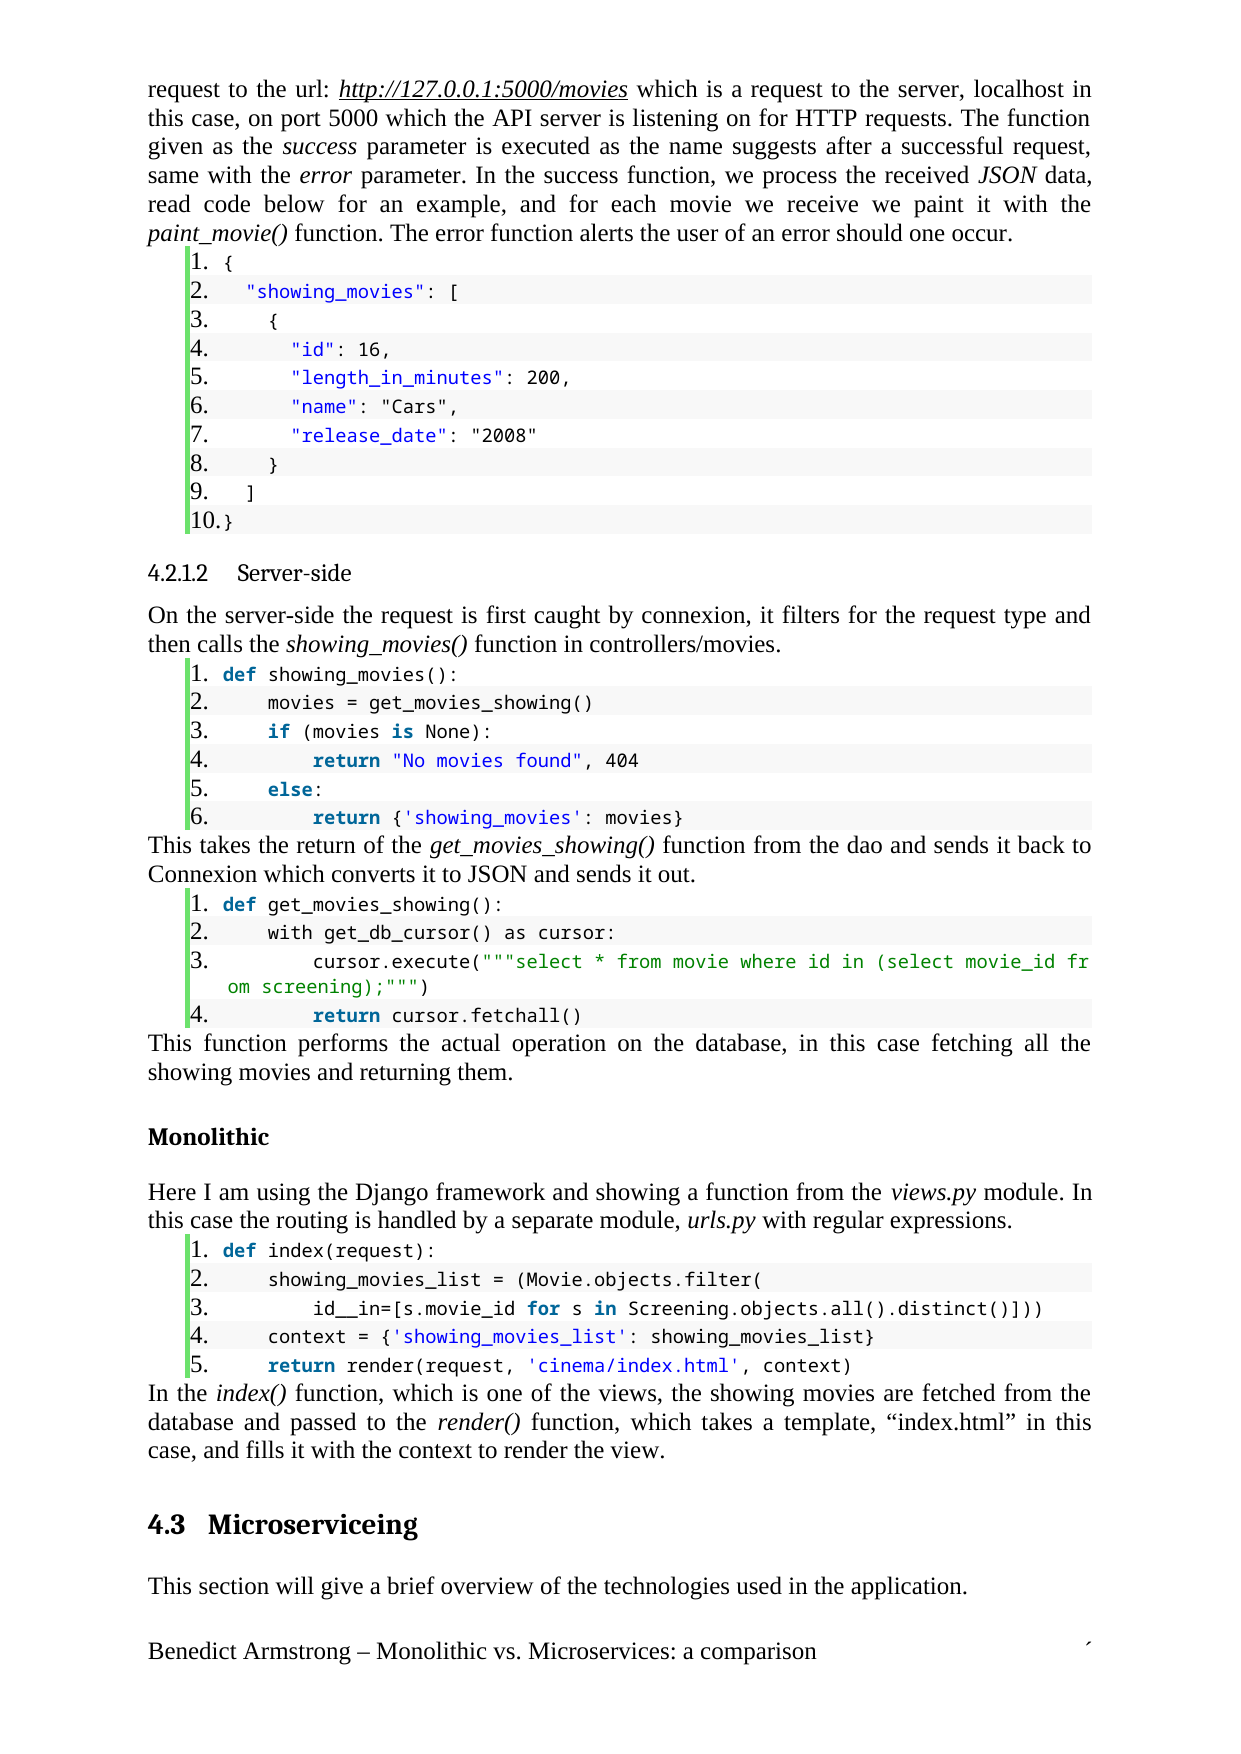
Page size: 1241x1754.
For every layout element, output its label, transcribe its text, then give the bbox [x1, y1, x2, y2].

text On the server-side the request is first caught by connexion, it filters for the request type and then calls the showing_movies() function in controllers/movies. [148, 600, 1092, 658]
list return "No movies found", 404 [190, 744, 1092, 773]
list showing_movies_list = (Movie.objects.filter( [190, 1263, 1092, 1292]
text request to the url: http://127.0.0.1:5000/movies which is a request to the server, localhost in this case, on port 5000 which the API server is listening on for HTTP requests. The function given as the success parameter is executed as the name suggests after a successful request, same with the error parameter. In the success function, we process the received JSON data, read code below for an example, and for each movie we receive we paint it with the paint_movie() function. The error function alerts the user of an error should one occur. [148, 74, 1092, 246]
list else: [190, 773, 1092, 801]
list id__in=[s.movie_id for s in Screening.objects.all().distinct()])) [190, 1292, 1092, 1321]
text This takes the return of the get_movies_showing() function from the dao and sends it back to Connexion which converts it to JSON and sends it out. [148, 830, 1092, 888]
list def get_movies_showing(): [190, 888, 1092, 916]
list { [190, 246, 1092, 275]
list if (movies is None): [190, 715, 1092, 744]
text This section will give a brief overview of the technologies used in the application. [148, 1571, 1092, 1599]
subtitle Microserviceing [148, 1508, 1092, 1542]
list movies = get_movies_showing() [190, 686, 1092, 715]
list } [190, 505, 1092, 534]
subtitle Server-side [148, 559, 1092, 588]
list with get_db_cursor() as cursor: [190, 916, 1092, 945]
text In the index() function, which is one of the views, the showing movies are fetched from the database and passed to the render() function, which takes a template, “index.html” in this case, and fills it with the context to render the view. [148, 1378, 1092, 1464]
list cursor.execute("""select * from movie where id in (select movie_id from screening);""") [190, 945, 1092, 999]
list def showing_movies(): [190, 658, 1092, 686]
text Here I am using the Django framework and showing a function from the views.py module. In this case the routing is handled by a separate module, urls.py with regular expressions. [148, 1177, 1092, 1234]
list return render(request, 'cinema/index.html', context) [190, 1349, 1092, 1378]
list "name": "Cars", [190, 390, 1092, 419]
list return {'showing_movies': movies} [190, 801, 1092, 830]
text This function performs the actual operation on the database, in this case fetching all the showing movies and returning them. [148, 1028, 1092, 1086]
list return cursor.fetchall() [190, 999, 1092, 1028]
subtitle Monolithic [148, 1123, 1092, 1152]
list def index(request): [190, 1234, 1092, 1263]
list "showing_movies": [ [190, 275, 1092, 304]
list context = {'showing_movies_list': showing_movies_list} [190, 1321, 1092, 1349]
list ] [190, 476, 1092, 505]
list "release_date": "2008" [190, 419, 1092, 448]
list } [190, 448, 1092, 476]
list "id": 16, [190, 333, 1092, 361]
list { [190, 304, 1092, 333]
list "length_in_minutes": 200, [190, 361, 1092, 390]
